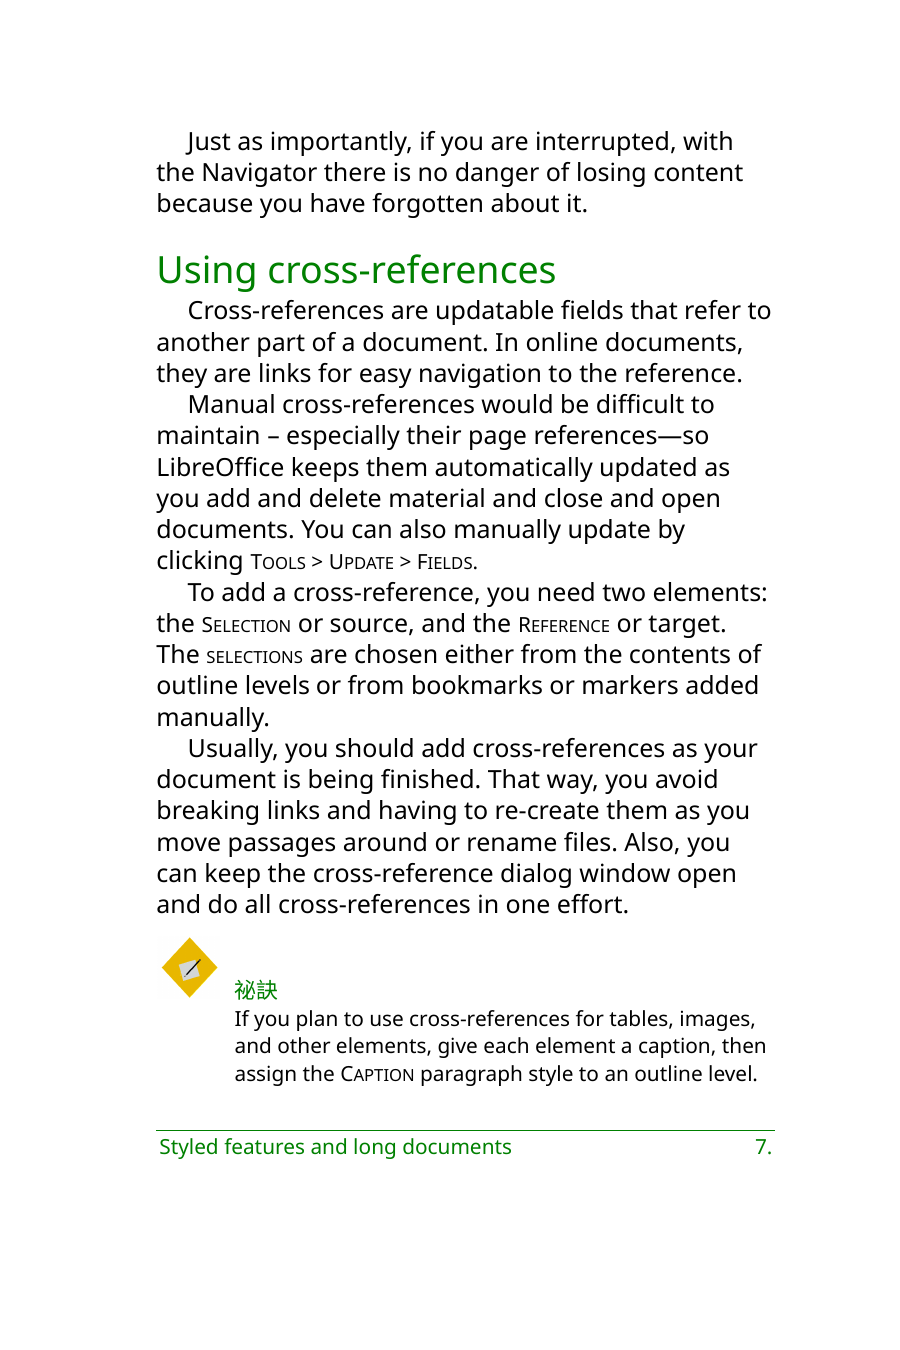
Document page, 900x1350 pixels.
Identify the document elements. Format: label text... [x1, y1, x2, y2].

text Usually, you should add cross-references as your document is being finished. That way, you avoid breaking links and having to re-create them as you move passages around or rename files. Also, you can keep the cross-reference dialog window open and do all cross-references in one effort. [156, 732, 775, 920]
subtitle Using cross-references [156, 244, 775, 295]
text To add a cross-reference, you need two elements: the Selection or source, and the Reference or target. The selections are chosen either from the contents of outline levels or from bookmarks or markers added manually. [156, 576, 775, 732]
picture [157, 936, 220, 999]
text Just as importantly, if you are interrupted, with the Navigator there is no danger of losing content because you have forgotten about it. [156, 125, 775, 219]
text Manual cross-references would be difficult to maintain – especially their page references—so LibreOffice keeps them automatically updated as you add and delete material and close and open documents. You can also manually update by clicking Tools > Update > Fields. [156, 388, 775, 576]
text Cross-references are updatable fields that refer to another part of a document. In online documents, they are links for easy navigation to the reference. [156, 295, 775, 388]
text If you plan to use cross-references for tables, images, and other elements, give each element a caption, then assign the Caption paragraph style to an outline level. [234, 1005, 775, 1086]
list 祕訣 [156, 935, 775, 1005]
